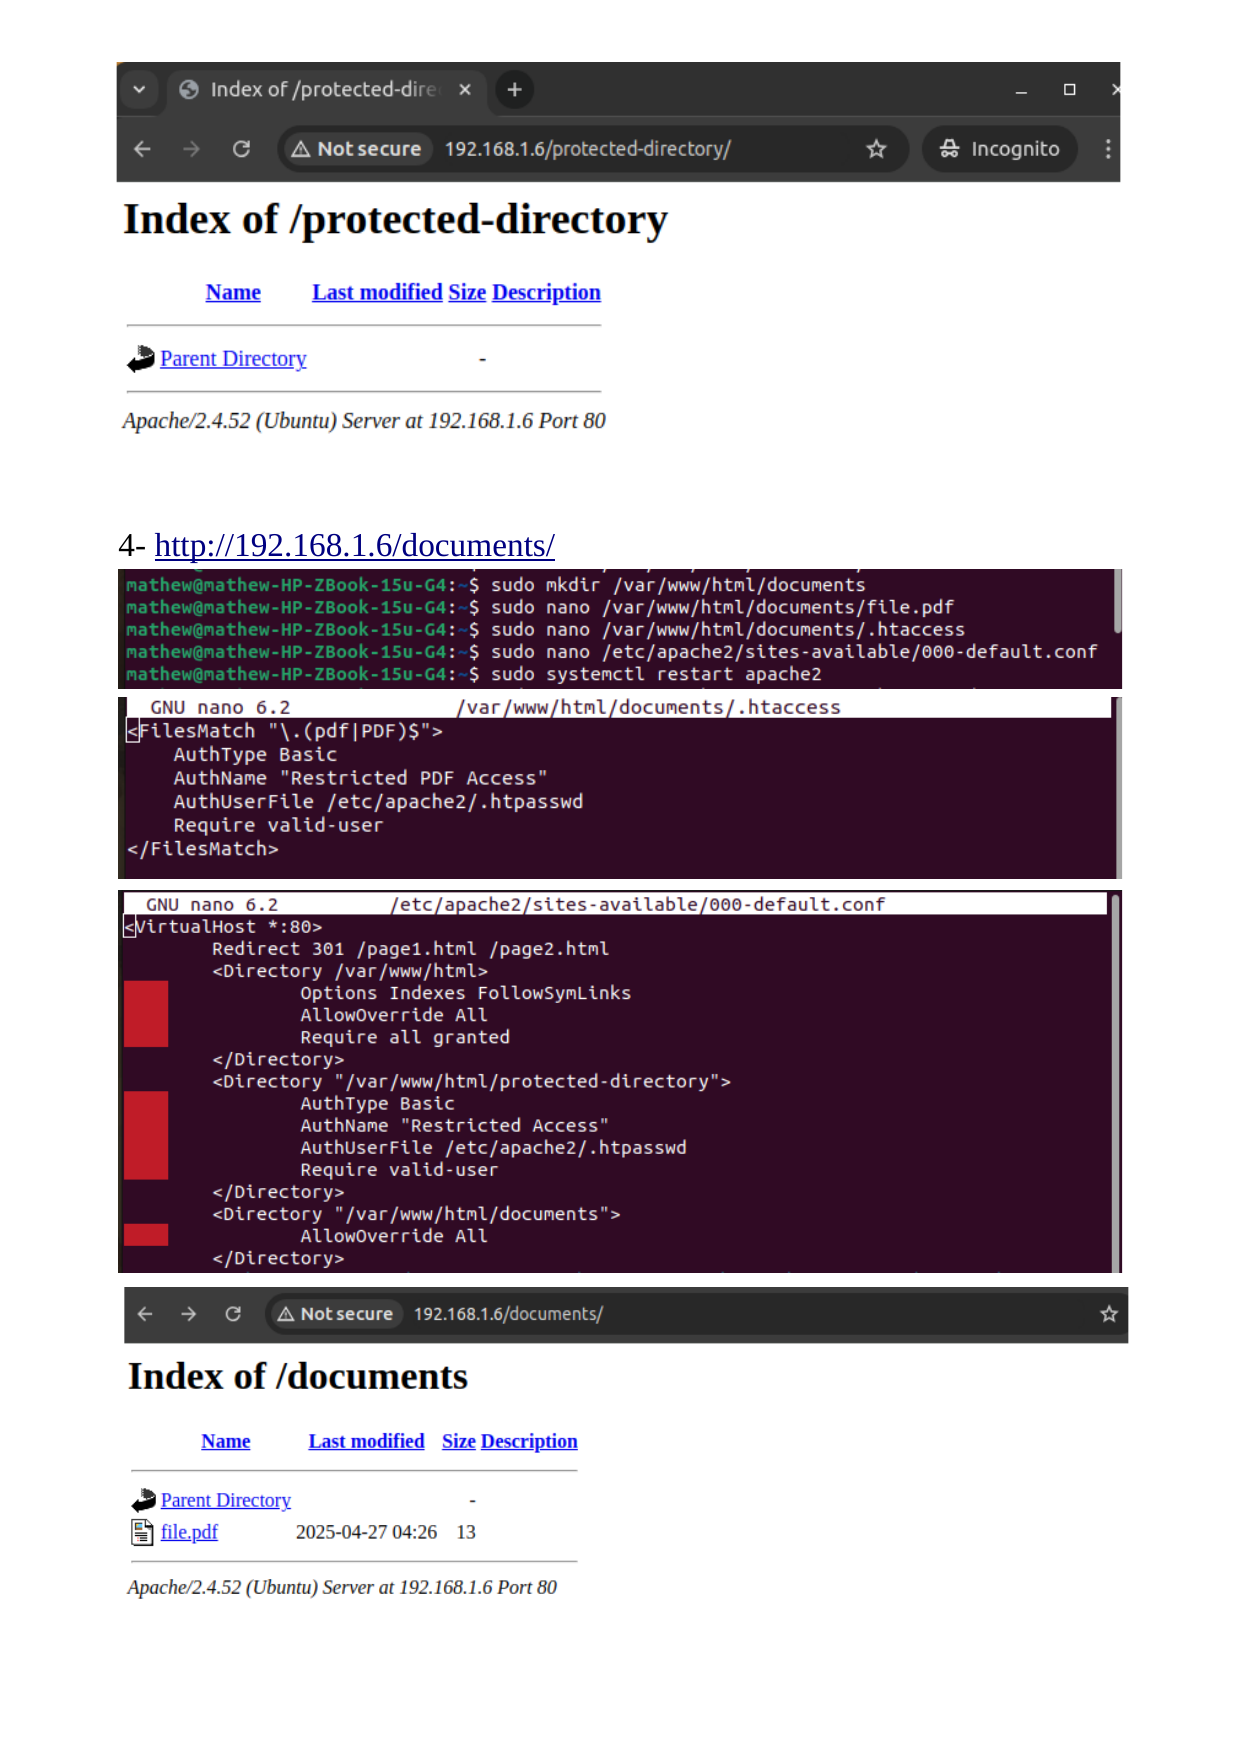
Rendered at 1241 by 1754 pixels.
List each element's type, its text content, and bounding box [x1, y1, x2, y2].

text 4- http://192.168.1.6/documents/ [118, 526, 1122, 564]
picture [118, 569, 1123, 689]
picture [124, 1287, 1129, 1621]
picture [116, 62, 1121, 449]
picture [118, 890, 1123, 1273]
picture [118, 697, 1123, 879]
